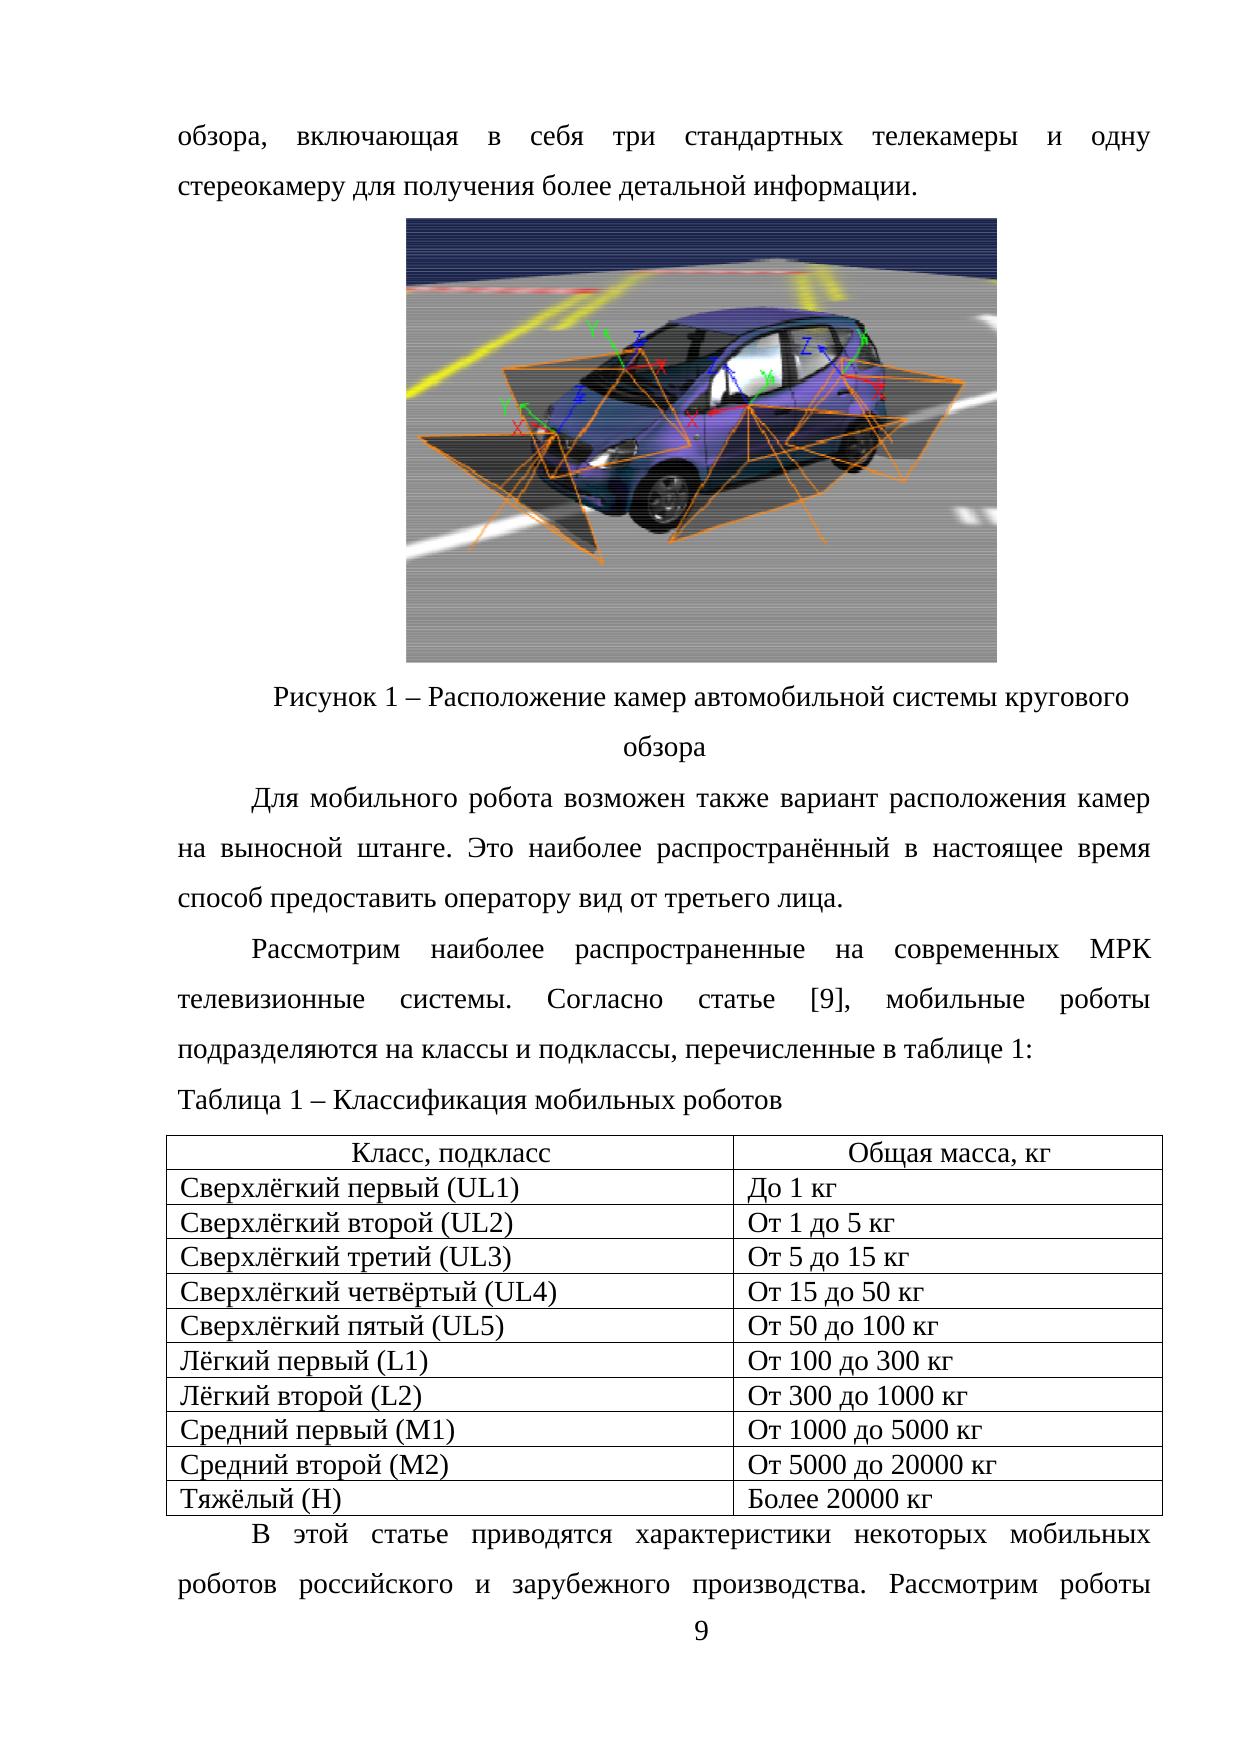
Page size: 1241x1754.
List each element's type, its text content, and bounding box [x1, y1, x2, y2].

table_cell От 100 до 300 кг [734, 1343, 1162, 1377]
table_cell Сверхлёгкий пятый (UL5) [167, 1309, 733, 1342]
text Рассмотрим наиболее распространенные на современных МРК телевизионные системы. Согласно статье [9], мобильные роботы подразделяются на классы и подклассы, перечисленные в таблице 1: [177, 931, 1152, 1065]
table_cell Средний второй (M2) [167, 1447, 733, 1480]
table_cell От 5 до 15 кг [734, 1239, 1162, 1273]
table_cell От 5000 до 20000 кг [734, 1447, 1162, 1480]
table_cell Средний первый (M1) [167, 1412, 733, 1446]
table_cell Тяжёлый (H) [167, 1481, 733, 1515]
table_cell Лёгкий второй (L2) [167, 1378, 733, 1411]
table_cell От 15 до 50 кг [734, 1274, 1162, 1307]
table_cell От 50 до 100 кг [734, 1309, 1162, 1342]
table_header Класс, подкласс [167, 1136, 733, 1169]
table_cell Сверхлёгкий третий (UL3) [167, 1239, 733, 1273]
text Рисунок 1 – Расположение камер автомобильной системы кругового обзора [177, 679, 1152, 763]
table_cell До 1 кг [734, 1170, 1162, 1204]
table_cell Более 20000 кг [734, 1481, 1162, 1515]
text В этой статье приводятся характеристики некоторых мобильных роботов российского и зарубежного производства. Рассмотрим роботы [177, 1516, 1152, 1600]
text обзора, включающая в себя три стандартных телекамеры и одну стереокамеру для получения более детальной информации. [177, 118, 1152, 202]
text Для мобильного робота возможен также вариант расположения камер на выносной штанге. Это наиболее распространённый в настоящее время способ предоставить оператору вид от третьего лица. [177, 780, 1152, 914]
table_header Общая масса, кг [734, 1136, 1162, 1169]
table_cell Сверхлёгкий второй (UL2) [167, 1205, 733, 1238]
table_cell От 300 до 1000 кг [734, 1378, 1162, 1411]
picture [405, 218, 998, 663]
table_cell Сверхлёгкий первый (UL1) [167, 1170, 733, 1204]
table_cell Лёгкий первый (L1) [167, 1343, 733, 1377]
table_cell От 1000 до 5000 кг [734, 1412, 1162, 1446]
table_cell От 1 до 5 кг [734, 1205, 1162, 1238]
text Таблица 1 – Классификация мобильных роботов [177, 1082, 1152, 1115]
table_cell Сверхлёгкий четвёртый (UL4) [167, 1274, 733, 1307]
